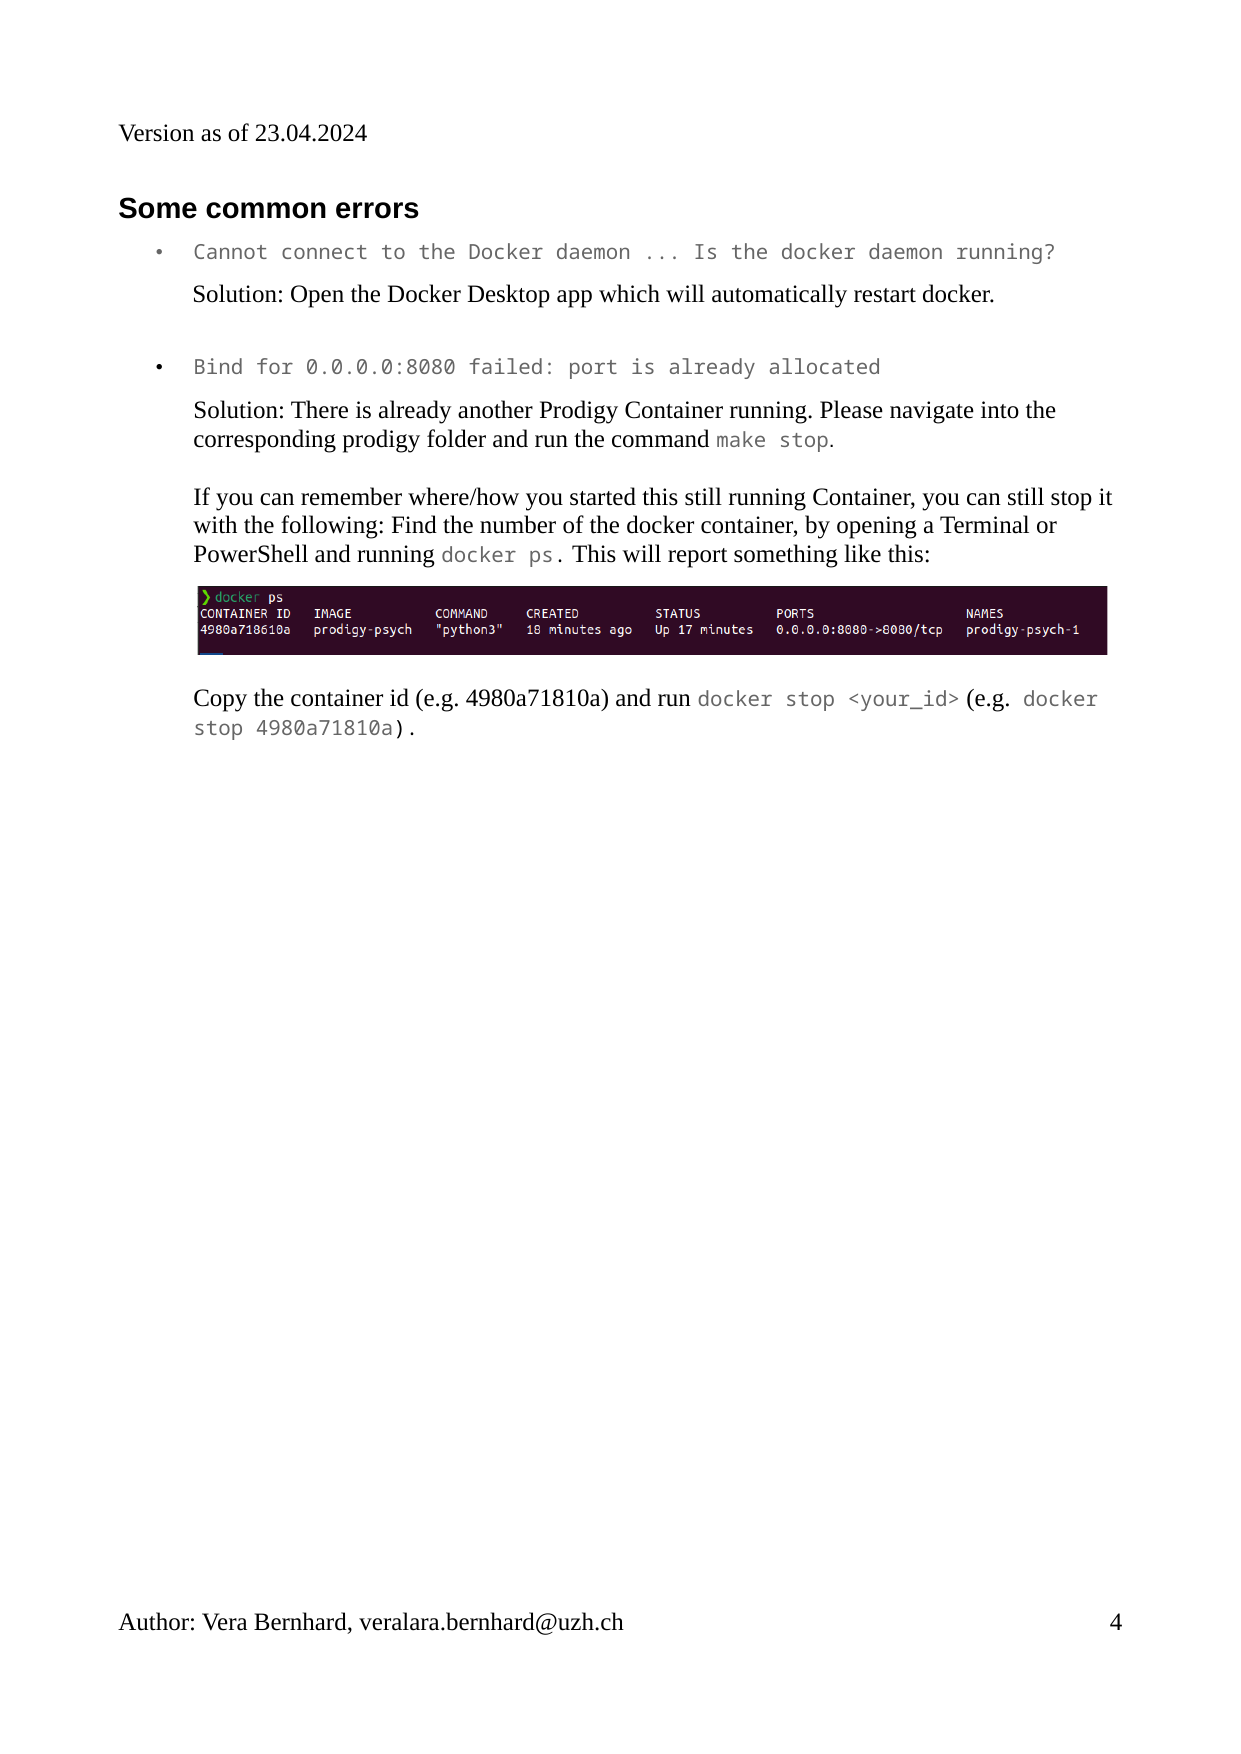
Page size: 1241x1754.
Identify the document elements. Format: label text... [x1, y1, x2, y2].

picture [197, 586, 1108, 655]
list Cannot connect to the Docker daemon ... Is the docker daemon running? [156, 237, 1122, 265]
list Bind for 0.0.0.0:8080 failed: port is already allocated [156, 352, 1122, 381]
list If you can remember where/how you started this still running Container, you can still stop it with the following: Find the number of the docker container, by opening a Terminal or PowerShell and running docker ps. This will report something like this: [156, 482, 1122, 569]
list Copy the container id (e.g. 4980a71810a) and run docker stop <your_id> (e.g. docker stop 4980a71810a). [156, 683, 1122, 741]
text Solution: Open the Docker Desktop app which will automatically restart docker. [118, 279, 1122, 309]
subtitle Some common errors [118, 191, 1122, 224]
list Solution: There is already another Prodigy Container running. Please navigate into the corresponding prodigy folder and run the command make stop. [156, 395, 1122, 453]
